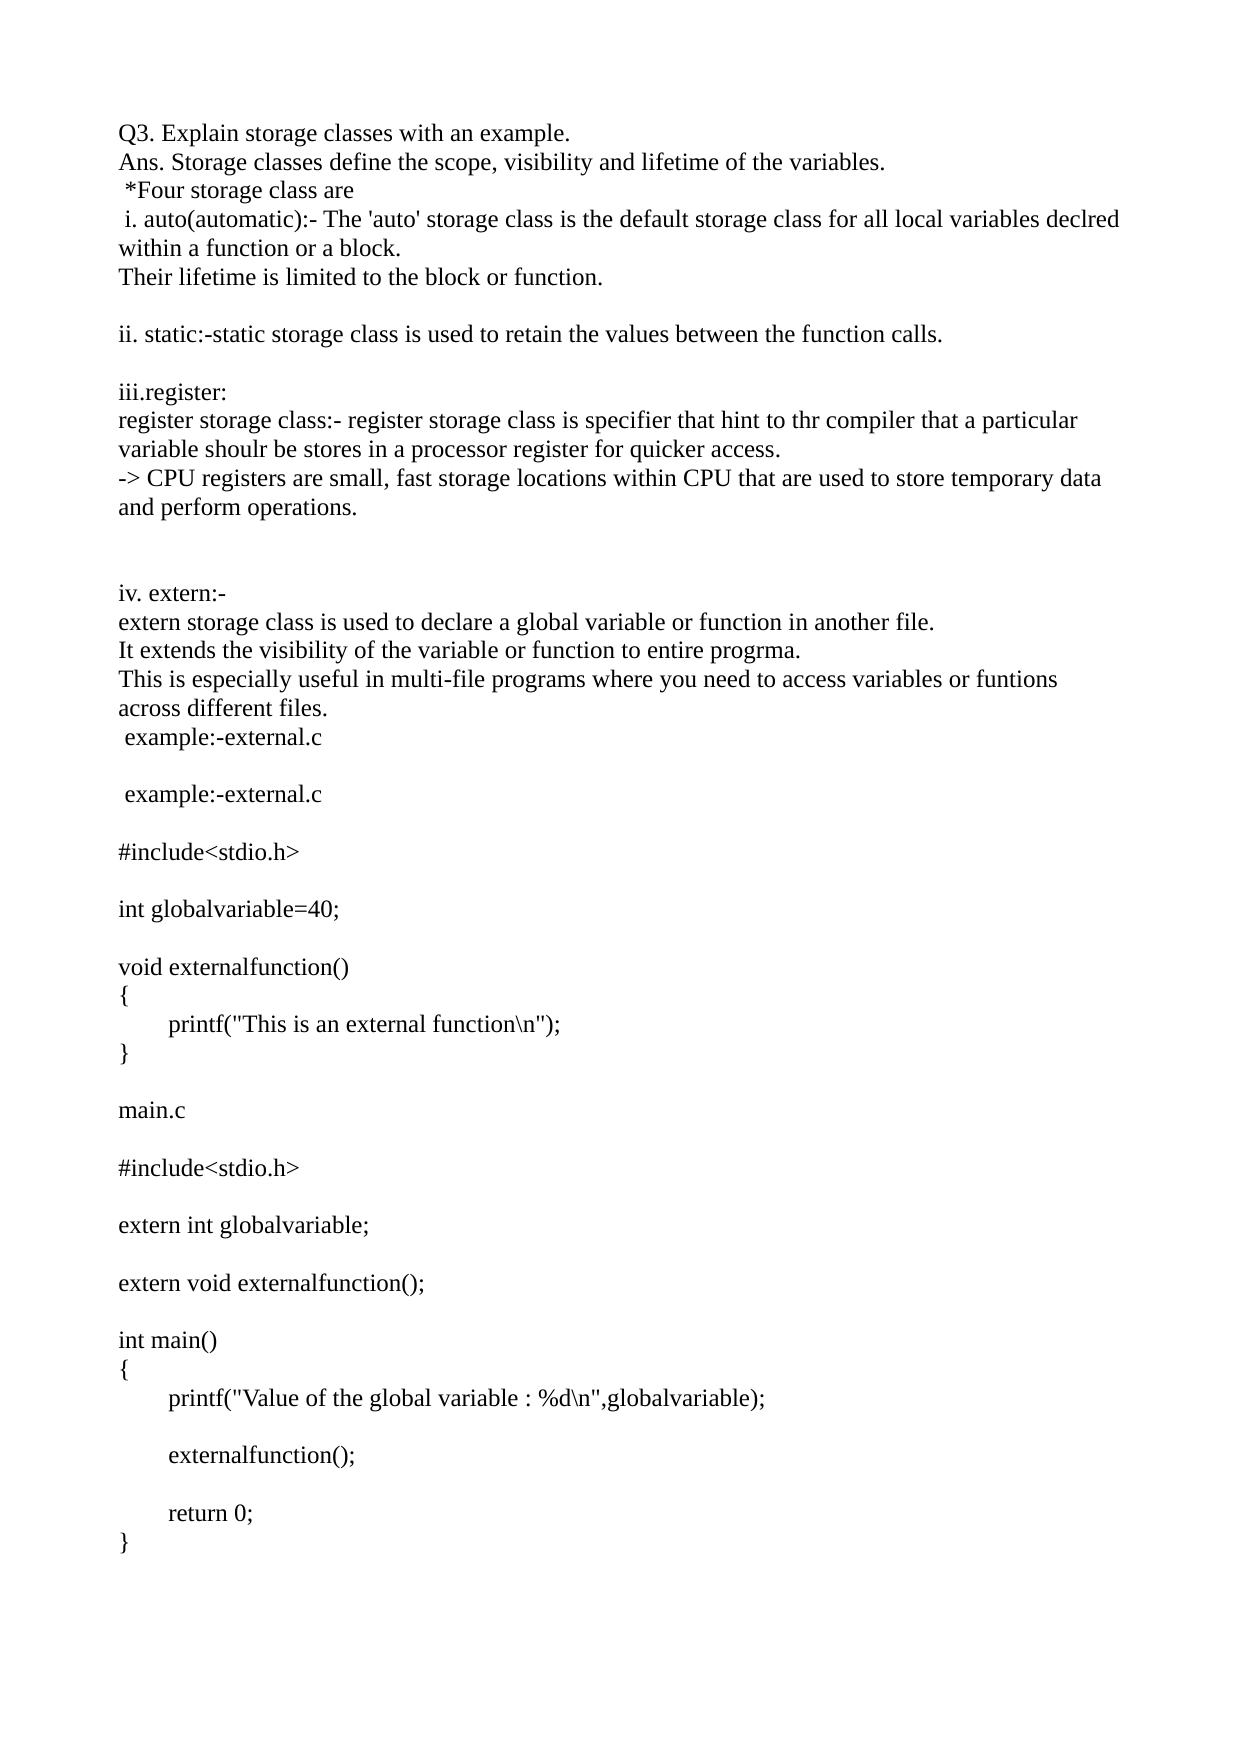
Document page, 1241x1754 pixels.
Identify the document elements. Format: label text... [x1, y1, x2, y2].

text externalfunction(); [118, 1441, 1122, 1469]
text { [118, 981, 1122, 1009]
text *Four storage class are [118, 176, 1122, 204]
text } [118, 1038, 1122, 1067]
text extern storage class is used to declare a global variable or function in another file. [118, 607, 1122, 636]
text example:-external.c [118, 779, 1122, 808]
text iv. extern:- [118, 578, 1122, 607]
text printf("Value of the global variable : %d\n",globalvariable); [118, 1383, 1122, 1412]
text int globalvariable=40; [118, 894, 1122, 923]
text Q3. Explain storage classes with an example. [118, 118, 1122, 147]
text -> CPU registers are small, fast storage locations within CPU that are used to store temporary data and perform operations. [118, 463, 1122, 521]
text register storage class:- register storage class is specifier that hint to thr compiler that a particular variable shoulr be stores in a processor register for quicker access. [118, 406, 1122, 463]
text main.c [118, 1096, 1122, 1124]
text ii. static:-static storage class is used to retain the values between the function calls. [118, 319, 1122, 348]
text This is especially useful in multi-file programs where you need to access variables or funtions across different files. [118, 664, 1122, 722]
text } [118, 1527, 1122, 1556]
text extern void externalfunction(); [118, 1268, 1122, 1297]
text i. auto(automatic):- The 'auto' storage class is the default storage class for all local variables declred within a function or a block. [118, 204, 1122, 262]
text extern int globalvariable; [118, 1211, 1122, 1239]
text #include<stdio.h> [118, 1153, 1122, 1182]
text example:-external.c [118, 722, 1122, 751]
text Ans. Storage classes define the scope, visibility and lifetime of the variables. [118, 147, 1122, 176]
text return 0; [118, 1498, 1122, 1527]
text { [118, 1354, 1122, 1383]
text int main() [118, 1326, 1122, 1354]
text Their lifetime is limited to the block or function. [118, 262, 1122, 291]
text void externalfunction() [118, 952, 1122, 981]
text It extends the visibility of the variable or function to entire progrma. [118, 636, 1122, 664]
text iii.register: [118, 377, 1122, 406]
text #include<stdio.h> [118, 837, 1122, 866]
text printf("This is an external function\n"); [118, 1009, 1122, 1038]
